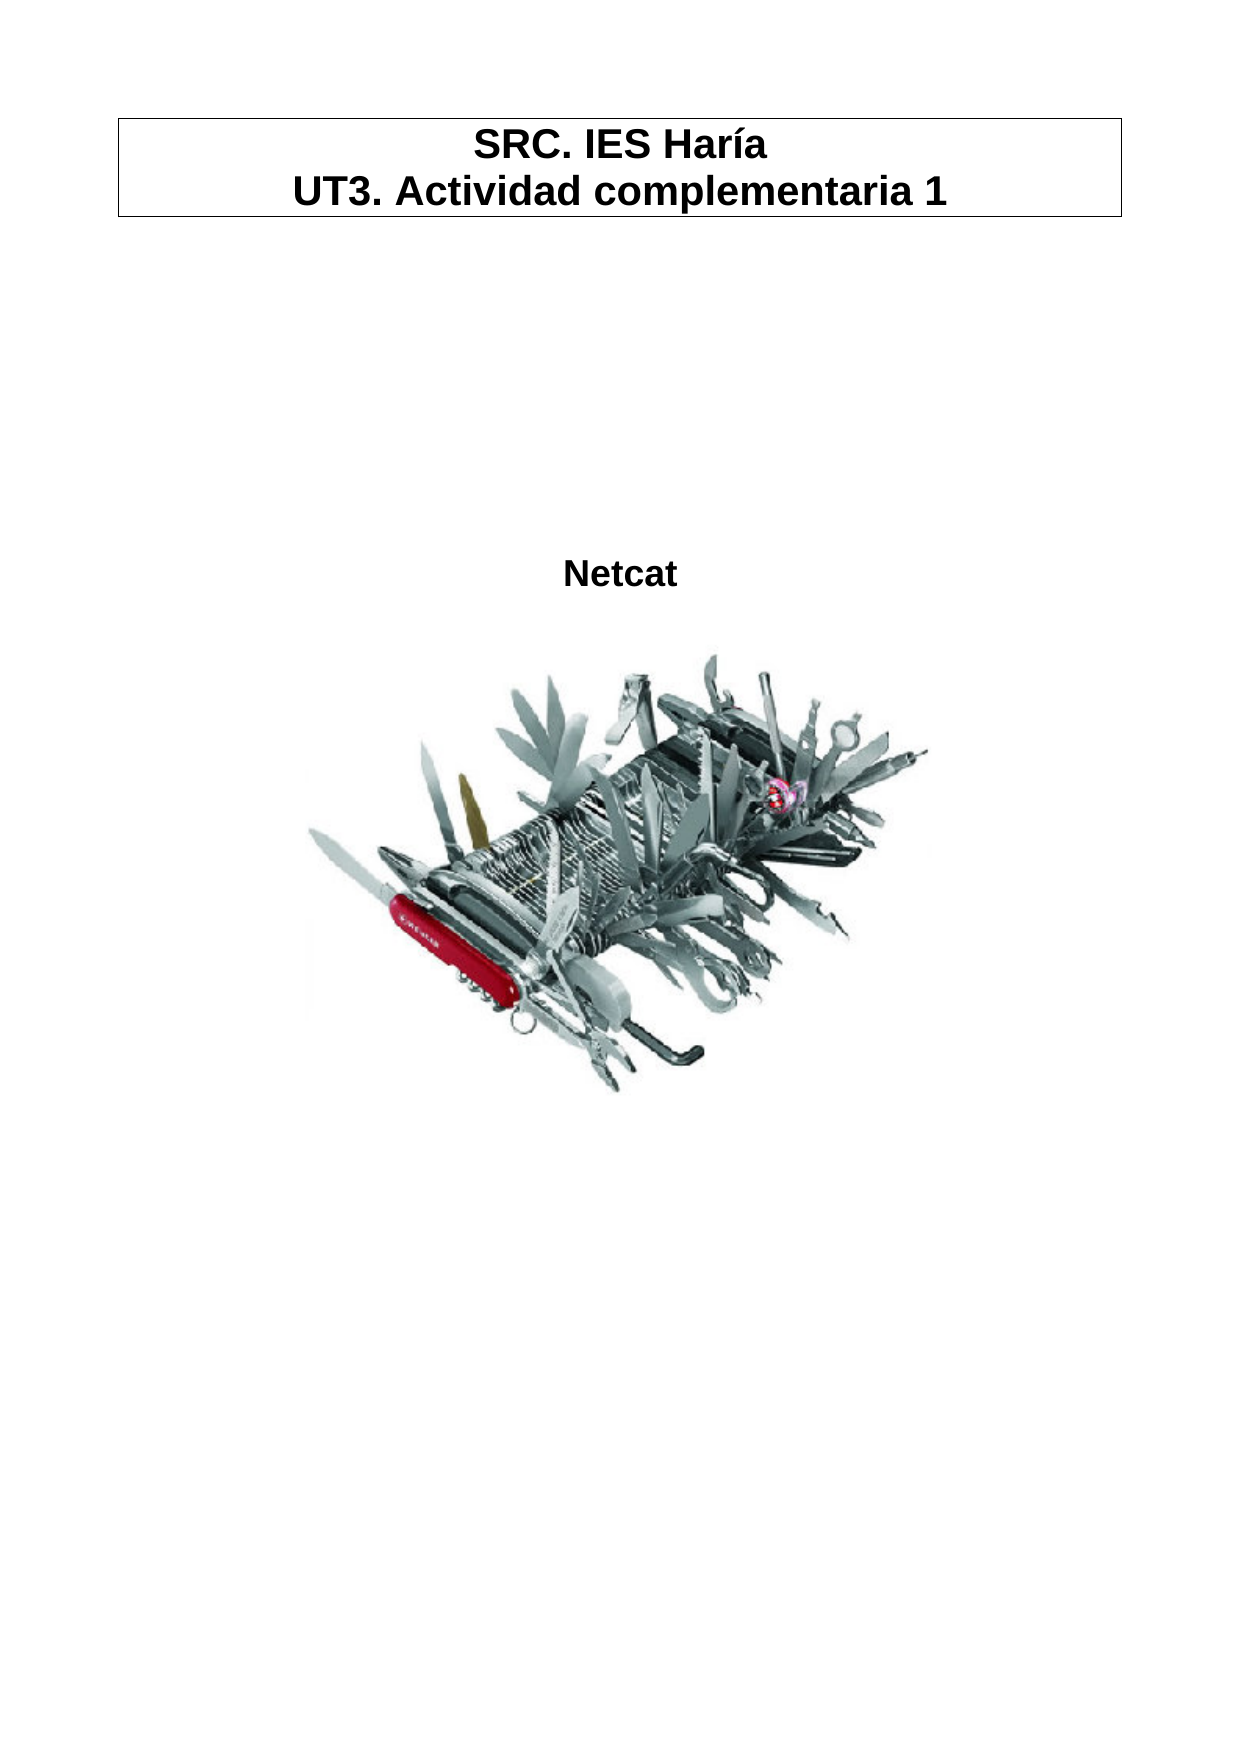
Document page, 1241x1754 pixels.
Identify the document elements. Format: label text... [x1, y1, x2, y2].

text SRC. IES Haría [119, 119, 1121, 165]
text UT3. Actividad complementaria 1 [119, 165, 1121, 216]
picture [301, 636, 939, 1105]
subtitle Netcat [118, 552, 1122, 594]
